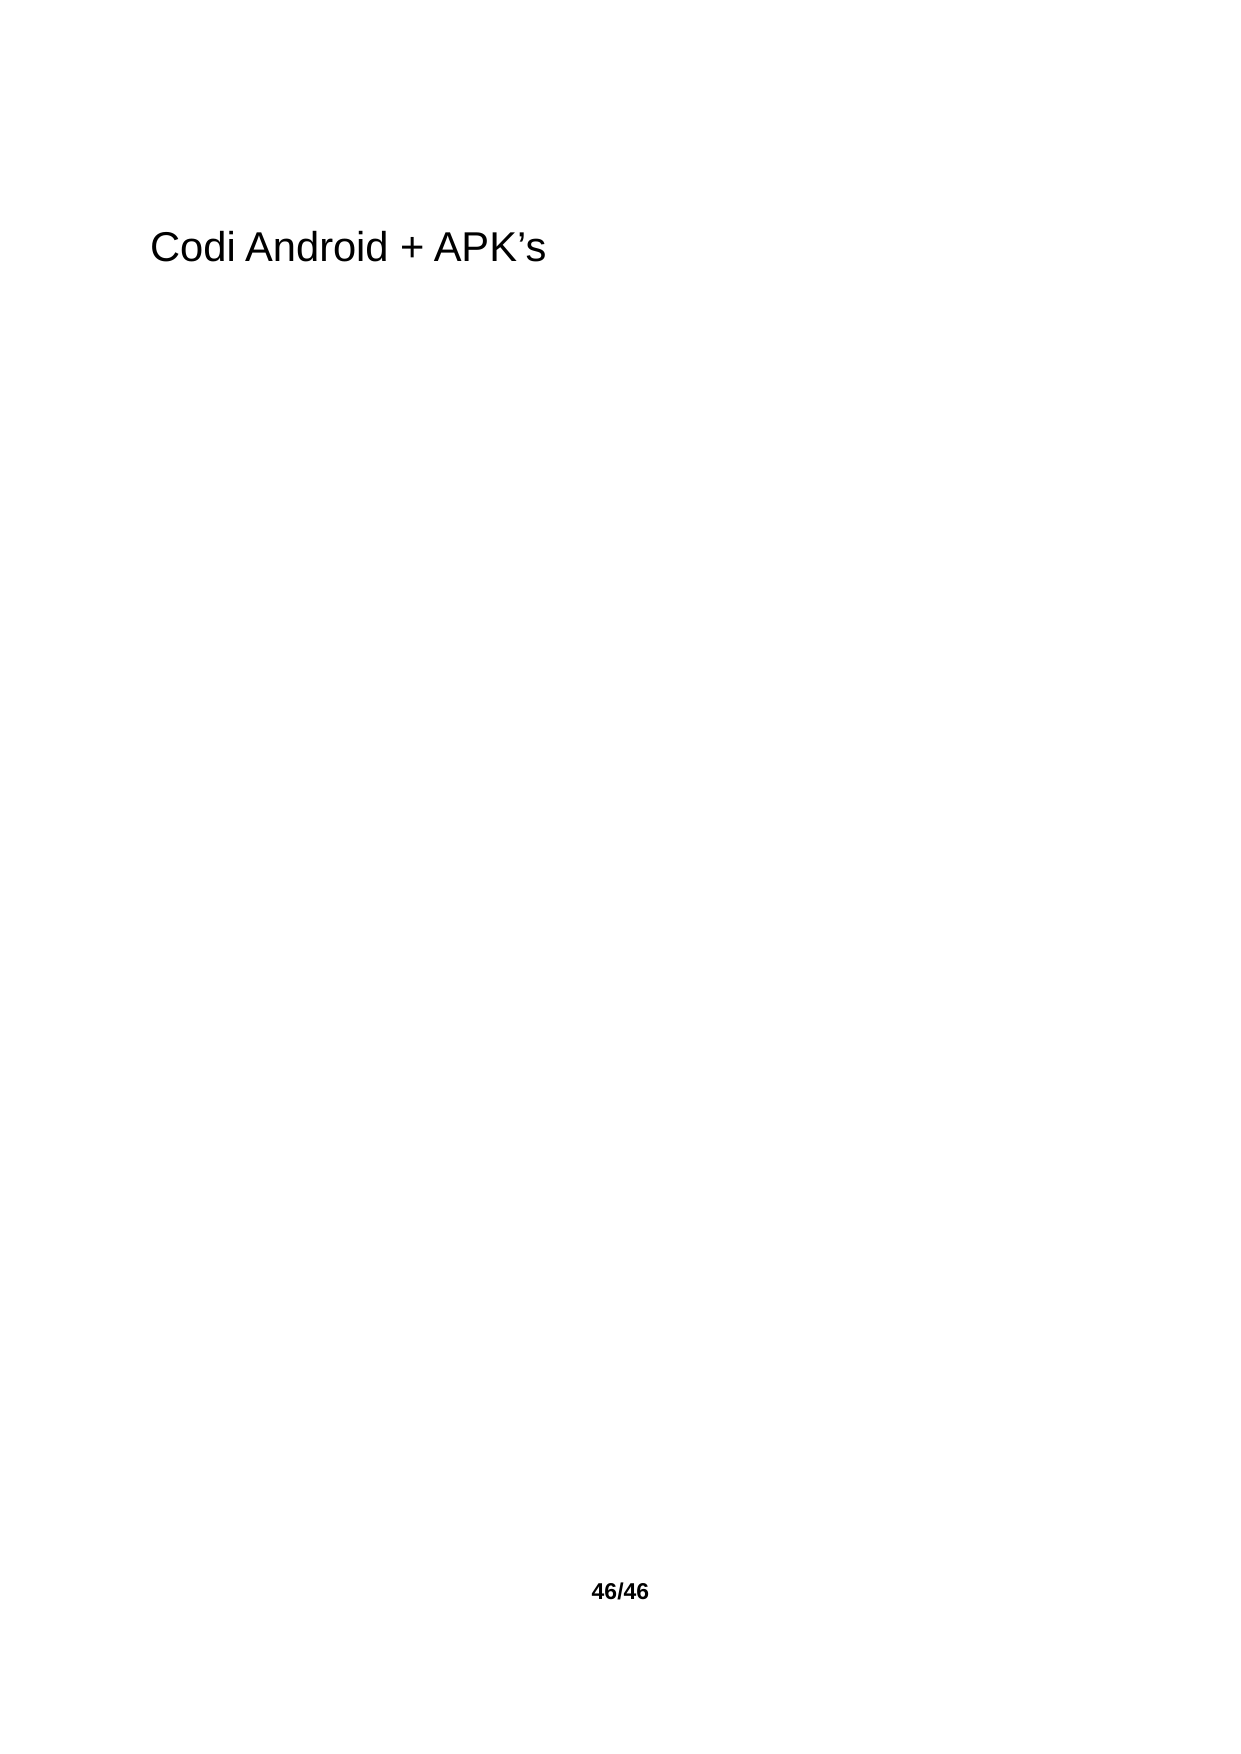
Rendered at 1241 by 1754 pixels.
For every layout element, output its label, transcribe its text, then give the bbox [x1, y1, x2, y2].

subtitle Codi Android + APK’s [150, 222, 1090, 270]
